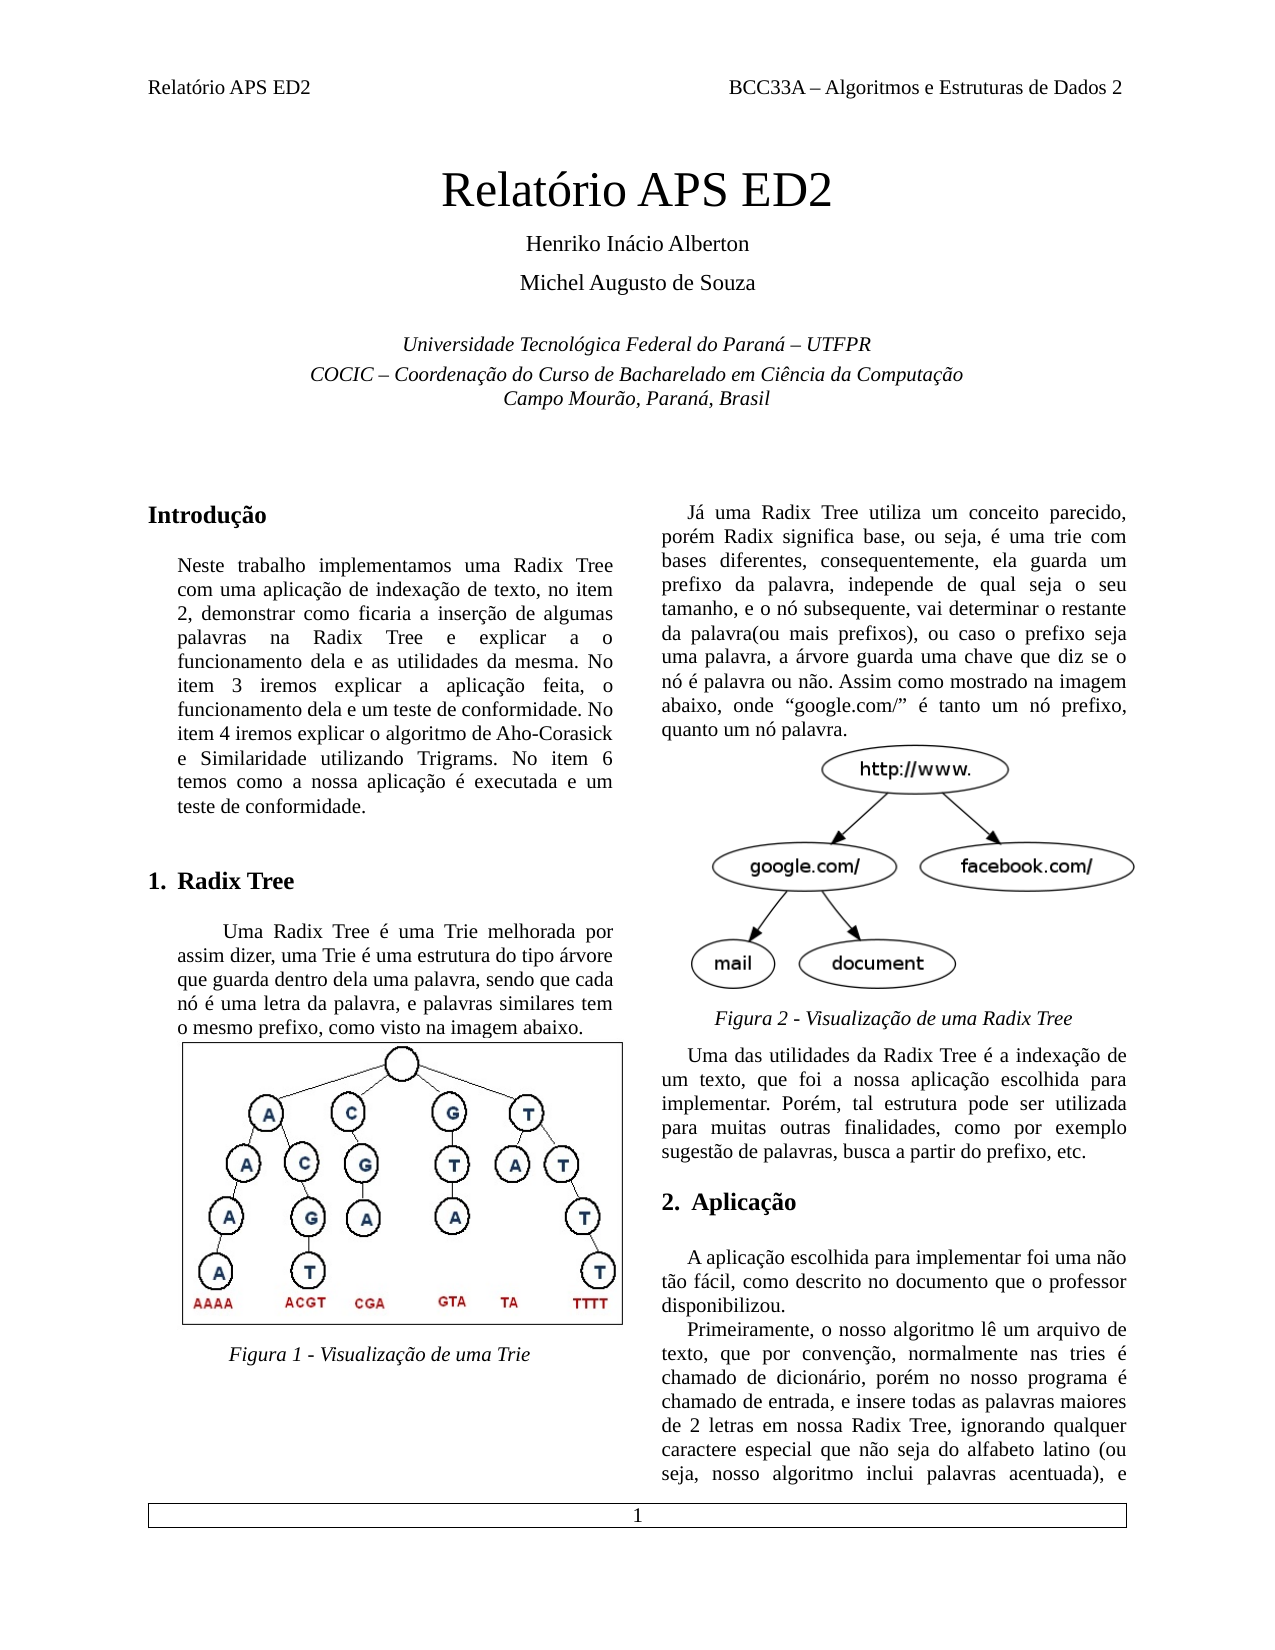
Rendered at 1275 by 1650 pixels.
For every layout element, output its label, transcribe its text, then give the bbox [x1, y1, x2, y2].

text Relatório APS ED2 [148, 160, 1127, 217]
subtitle Introdução [148, 500, 613, 529]
text Primeiramente, o nosso algoritmo lê um arquivo de texto, que por convenção, normalmente nas tries é chamado de dicionário, porém no nosso programa é chamado de entrada, e insere todas as palavras maiores de 2 letras em nossa Radix Tree, ignorando qualquer caractere especial que não seja do alfabeto latino (ou seja, nosso algoritmo inclui palavras acentuada), e [661, 1317, 1127, 1485]
subtitle Aplicação [661, 1187, 1127, 1216]
text Figura 2 - Visualização de uma Radix Tree [661, 1006, 1127, 1030]
text Figura 1 - Visualização de uma Trie [148, 1342, 613, 1366]
text Neste trabalho implementamos uma Radix Tree com uma aplicação de indexação de texto, no item 2, demonstrar como ficaria a inserção de algumas palavras na Radix Tree e explicar a o funcionamento dela e as utilidades da mesma. No item 3 iremos explicar a aplicação feita, o funcionamento dela e um teste de conformidade. No item 4 iremos explicar o algoritmo de Aho-Corasick e Similaridade utilizando Trigrams. No item 6 temos como a nossa aplicação é executada e um teste de conformidade. [177, 553, 613, 818]
text A aplicação escolhida para implementar foi uma não tão fácil, como descrito no documento que o professor disponibilizou. [661, 1245, 1127, 1317]
text Henriko Inácio Alberton [148, 230, 1127, 256]
text Uma Radix Tree é uma Trie melhorada por assim dizer, uma Trie é uma estrutura do tipo árvore que guarda dentro dela uma palavra, sendo que cada nó é uma letra da palavra, e palavras similares tem o mesmo prefixo, como visto na imagem abaixo. [177, 918, 613, 1038]
text Universidade Tecnológica Federal do Paraná – UTFPR [148, 332, 1127, 356]
text Já uma Radix Tree utiliza um conceito parecido, porém Radix significa base, ou seja, é uma trie com bases diferentes, consequentemente, ela guarda um prefixo da palavra, independe de qual seja o seu tamanho, e o nó subsequente, vai determinar o restante da palavra(ou mais prefixos), ou caso o prefixo seja uma palavra, a árvore guarda uma chave que diz se o nó é palavra ou não. Assim como mostrado na imagem abaixo, onde “google.com/” é tanto um nó prefixo, quanto um nó palavra. [661, 500, 1127, 741]
text COCIC – Coordenação do Curso de Bacharelado em Ciência da Computação Campo Mourão, Paraná, Brasil [148, 362, 1127, 410]
text Michel Augusto de Souza [148, 269, 1127, 295]
subtitle Radix Tree [148, 866, 613, 894]
text Uma das utilidades da Radix Tree é a indexação de um texto, que foi a nossa aplicação escolhida para implementar. Porém, tal estrutura pode ser utilizada para muitas outras finalidades, como por exemplo sugestão de palavras, busca a partir do prefixo, etc. [661, 1043, 1127, 1163]
